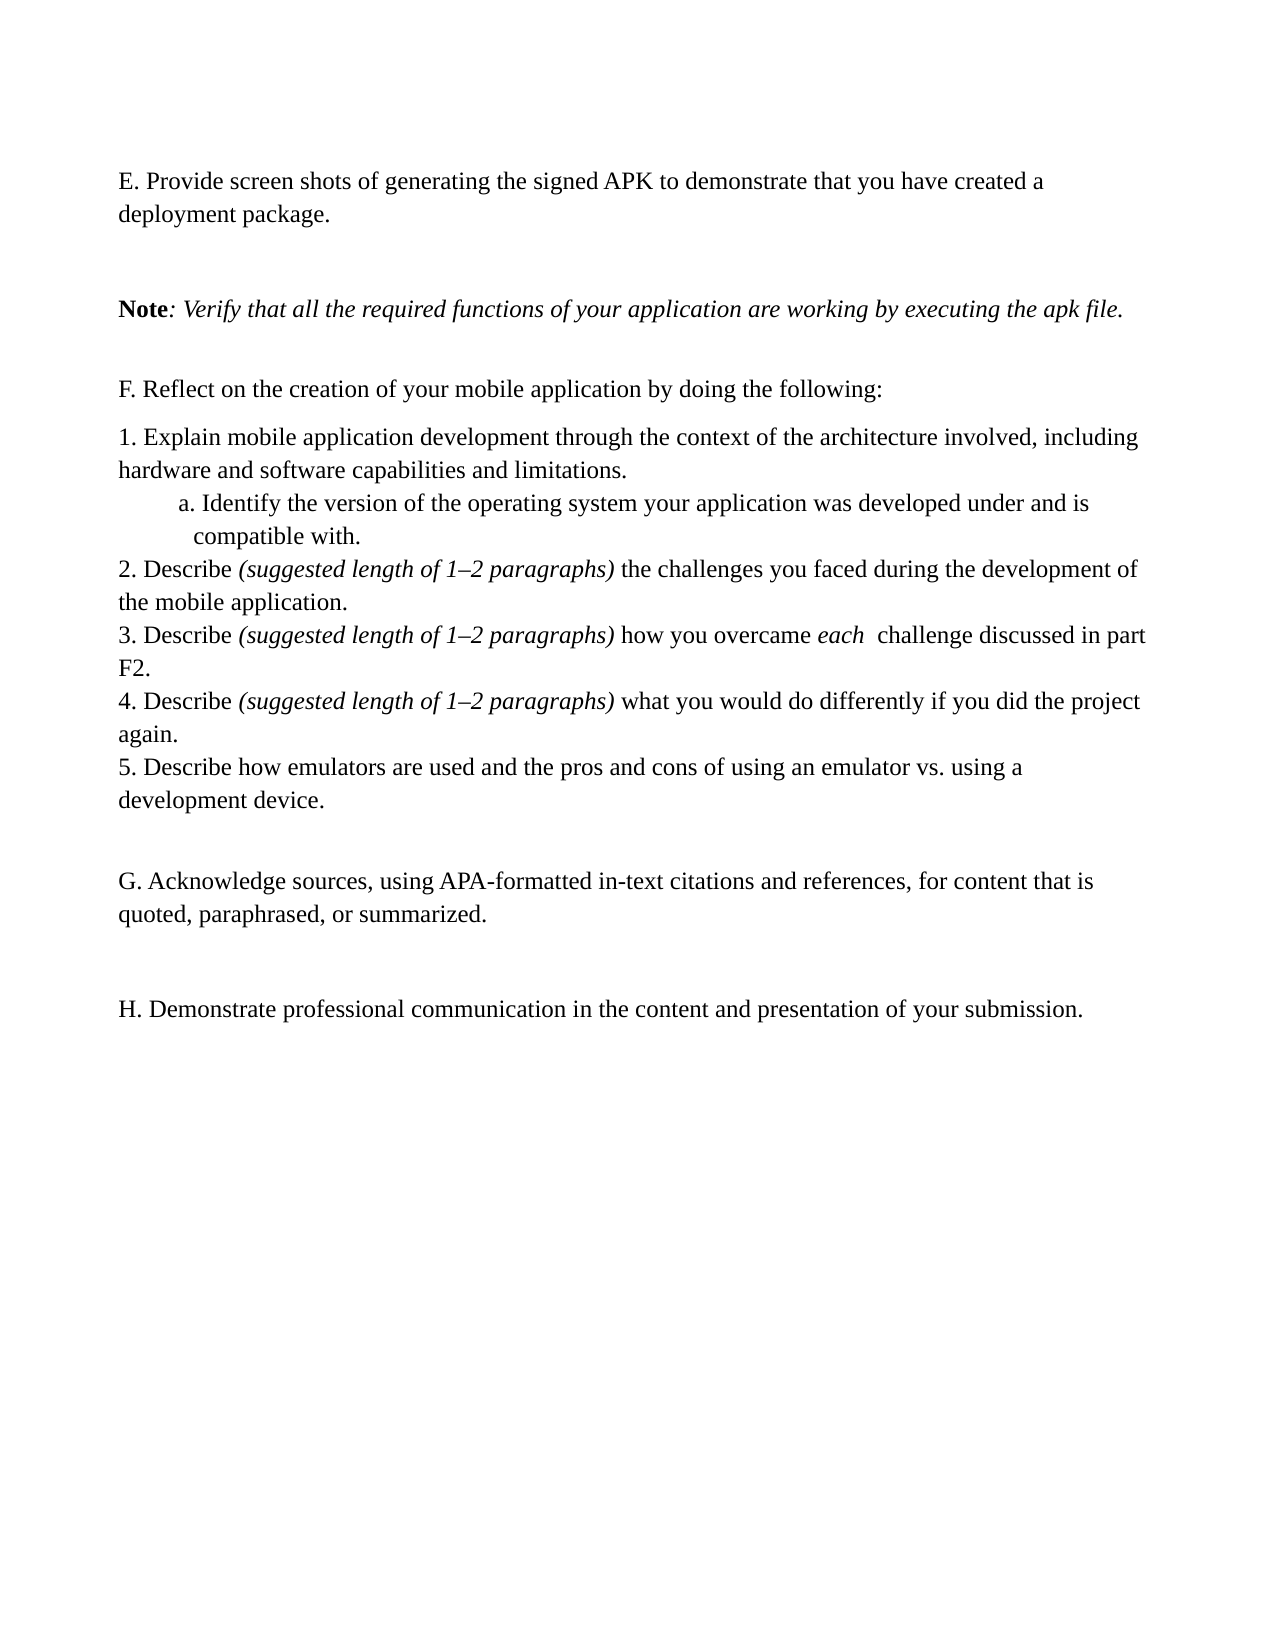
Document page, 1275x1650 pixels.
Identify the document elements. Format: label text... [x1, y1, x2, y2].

text Note: Verify that all the required functions of your application are working by executing the apk file. [118, 294, 1157, 323]
text H. Demonstrate professional communication in the content and presentation of your submission. [118, 994, 1157, 1023]
text G. Acknowledge sources, using APA-formatted in-text citations and references, for content that is quoted, paraphrased, or summarized. [118, 866, 1157, 928]
text E. Provide screen shots of generating the signed APK to demonstrate that you have created a deployment package. [118, 166, 1157, 227]
text 1. Explain mobile application development through the context of the architecture involved, including hardware and software capabilities and limitations. [118, 422, 1157, 484]
text 3. Describe (suggested length of 1–2 paragraphs) how you overcame each challenge discussed in part F2. [118, 620, 1157, 682]
text 2. Describe (suggested length of 1–2 paragraphs) the challenges you faced during the development of the mobile application. [118, 554, 1157, 616]
text a. Identify the version of the operating system your application was developed under and is compatible with. [178, 488, 1157, 550]
text F. Reflect on the creation of your mobile application by doing the following: [118, 374, 1157, 403]
text 4. Describe (suggested length of 1–2 paragraphs) what you would do differently if you did the project again. [118, 686, 1157, 748]
text 5. Describe how emulators are used and the pros and cons of using an emulator vs. using a development device. [118, 752, 1157, 814]
